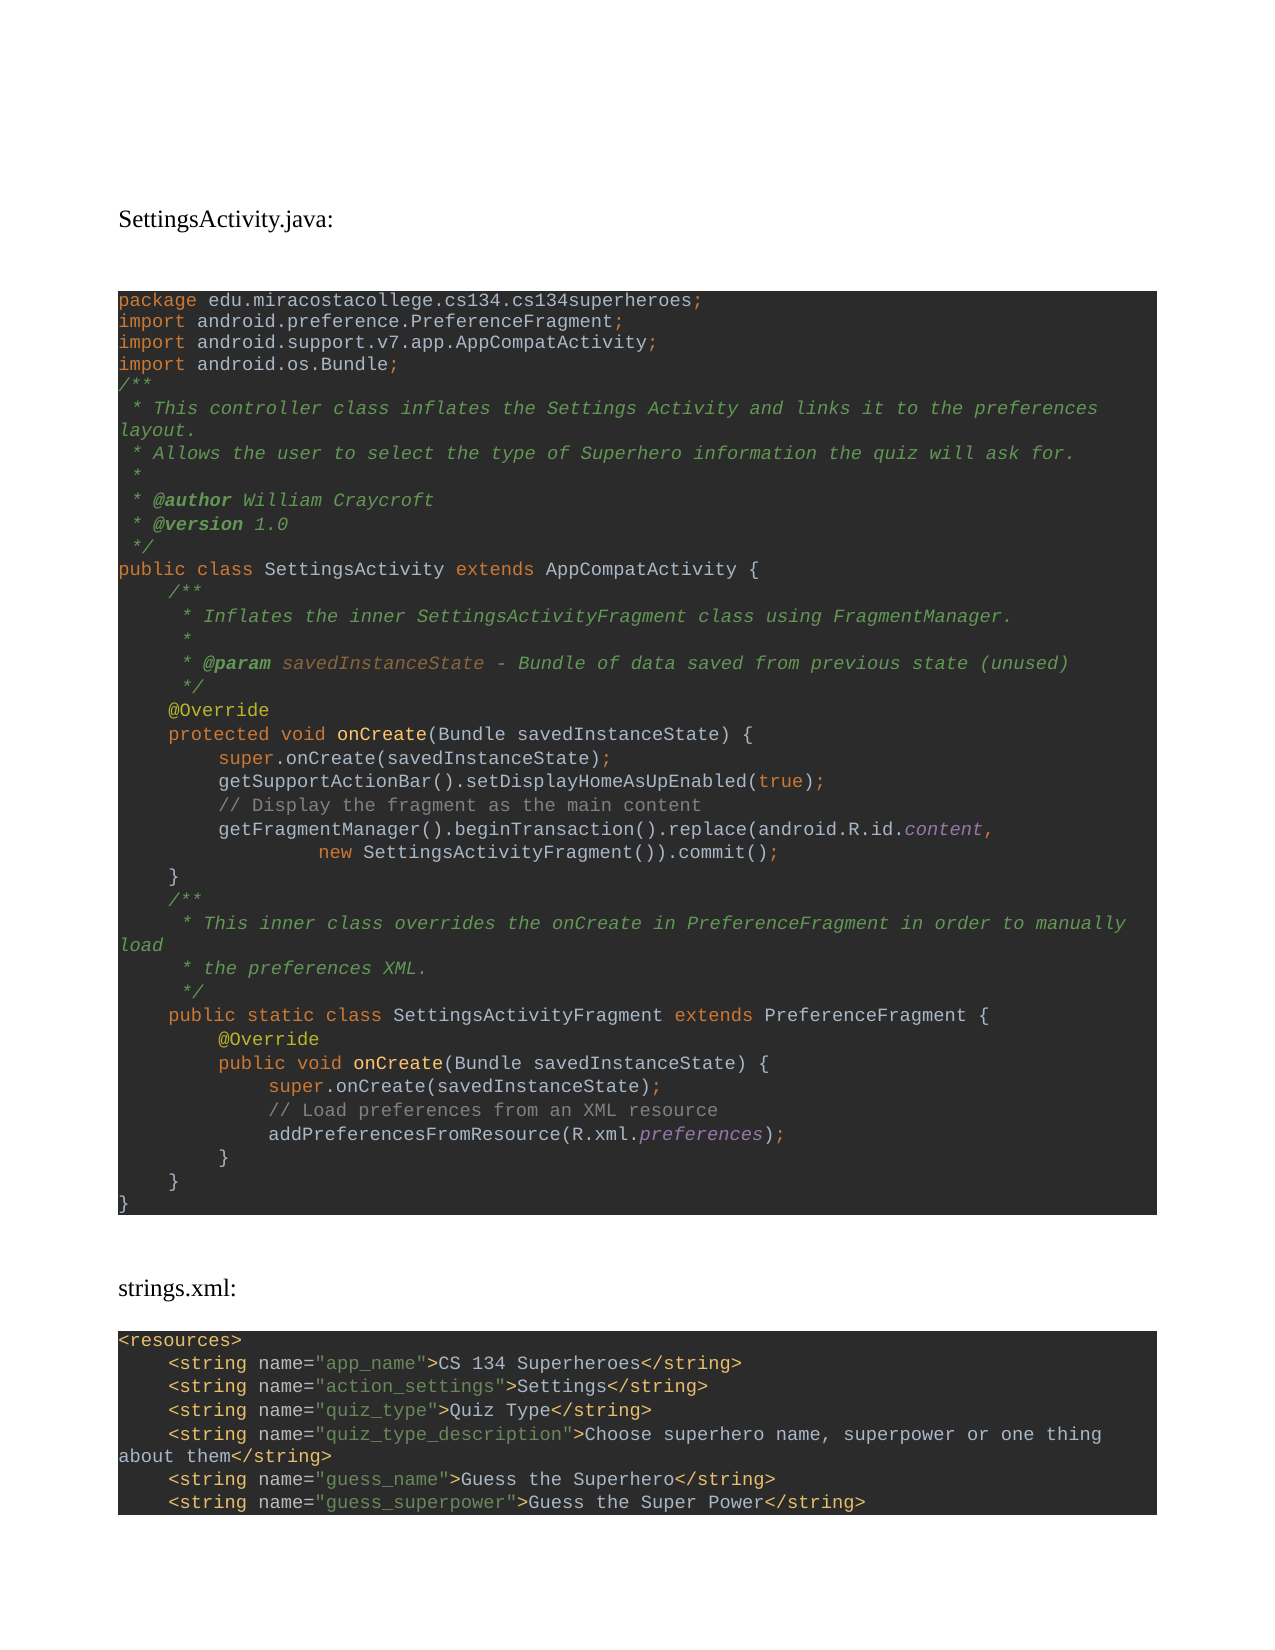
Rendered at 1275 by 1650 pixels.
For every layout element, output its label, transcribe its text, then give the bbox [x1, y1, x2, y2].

text <string name="action_settings">Settings</string> [118, 1376, 1157, 1399]
text } [118, 1194, 1157, 1215]
text <string name="quiz_type_description">Choose superhero name, superpower or one thing about them</string> [118, 1423, 1157, 1468]
text * @author William Craycroft [118, 489, 1157, 513]
text package edu.miracostacollege.cs134.cs134superheroes; [118, 291, 1157, 312]
text // Display the fragment as the main content [118, 794, 1157, 818]
text @Override [118, 1028, 1157, 1052]
text import android.support.v7.app.AppCompatActivity; [118, 333, 1157, 354]
text } [118, 1146, 1157, 1170]
text */ [118, 981, 1157, 1004]
text * [118, 628, 1157, 652]
text * This controller class inflates the Settings Activity and links it to the preferences layout. [118, 397, 1157, 442]
text SettingsActivity.java: [118, 204, 1157, 233]
text /** [118, 889, 1157, 912]
text import android.os.Bundle; [118, 354, 1157, 376]
text getSupportActionBar().setDisplayHomeAsUpEnabled(true); [118, 770, 1157, 794]
text super.onCreate(savedInstanceState); [118, 1075, 1157, 1099]
text strings.xml: [118, 1273, 1157, 1302]
text getFragmentManager().beginTransaction().replace(android.R.id.content, [118, 818, 1157, 841]
text * @param savedInstanceState - Bundle of data saved from previous state (unused) [118, 652, 1157, 676]
text super.onCreate(savedInstanceState); [118, 747, 1157, 770]
text * @version 1.0 [118, 513, 1157, 536]
text public class SettingsActivity extends AppCompatActivity { [118, 560, 1157, 581]
text public static class SettingsActivityFragment extends PreferenceFragment { [118, 1004, 1157, 1028]
text <string name="guess_name">Guess the Superhero</string> [118, 1468, 1157, 1491]
text new SettingsActivityFragment()).commit(); [118, 841, 1157, 865]
text protected void onCreate(Bundle savedInstanceState) { [118, 723, 1157, 747]
text * Allows the user to select the type of Superhero information the quiz will ask for. [118, 442, 1157, 465]
text public void onCreate(Bundle savedInstanceState) { [118, 1052, 1157, 1075]
text import android.preference.PreferenceFragment; [118, 312, 1157, 333]
text // Load preferences from an XML resource [118, 1099, 1157, 1123]
text * the preferences XML. [118, 957, 1157, 981]
text */ [118, 676, 1157, 699]
text /** [118, 581, 1157, 605]
text <string name="guess_superpower">Guess the Super Power</string> [118, 1491, 1157, 1515]
text <string name="quiz_type">Quiz Type</string> [118, 1399, 1157, 1423]
text } [118, 1170, 1157, 1194]
text <resources> [118, 1331, 1157, 1352]
text } [118, 865, 1157, 889]
text addPreferencesFromResource(R.xml.preferences); [118, 1123, 1157, 1146]
text * This inner class overrides the onCreate in PreferenceFragment in order to manually load [118, 912, 1157, 957]
text @Override [118, 699, 1157, 723]
text <string name="app_name">CS 134 Superheroes</string> [118, 1352, 1157, 1376]
text * Inflates the inner SettingsActivityFragment class using FragmentManager. [118, 605, 1157, 628]
text /** [118, 376, 1157, 397]
text * [118, 465, 1157, 489]
text */ [118, 536, 1157, 560]
